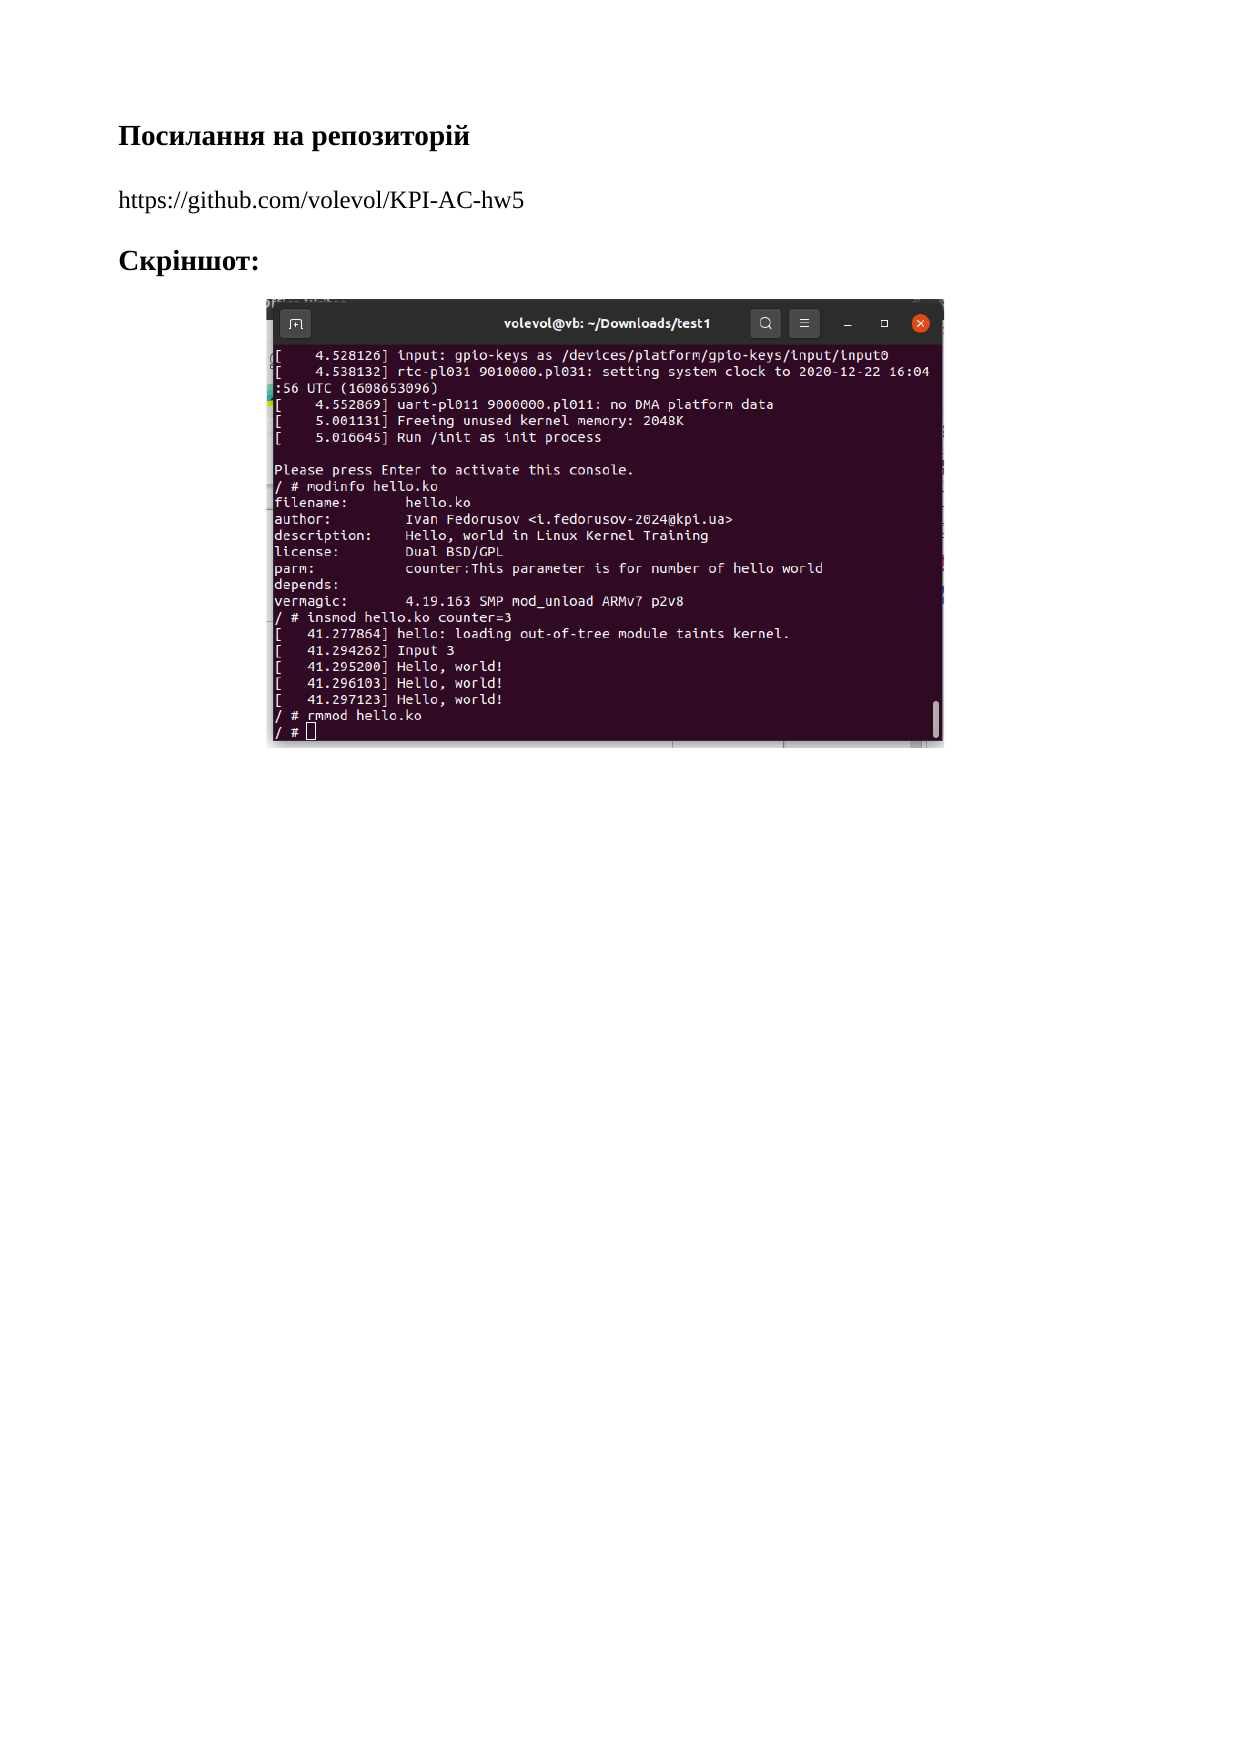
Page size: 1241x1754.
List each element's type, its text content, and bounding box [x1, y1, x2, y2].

text Скріншот: [118, 243, 1122, 276]
text https://github.com/volevol/KPI-AC-hw5 [118, 185, 1122, 214]
picture [912, 299, 945, 712]
text Посилання на репозиторій [118, 118, 1122, 152]
